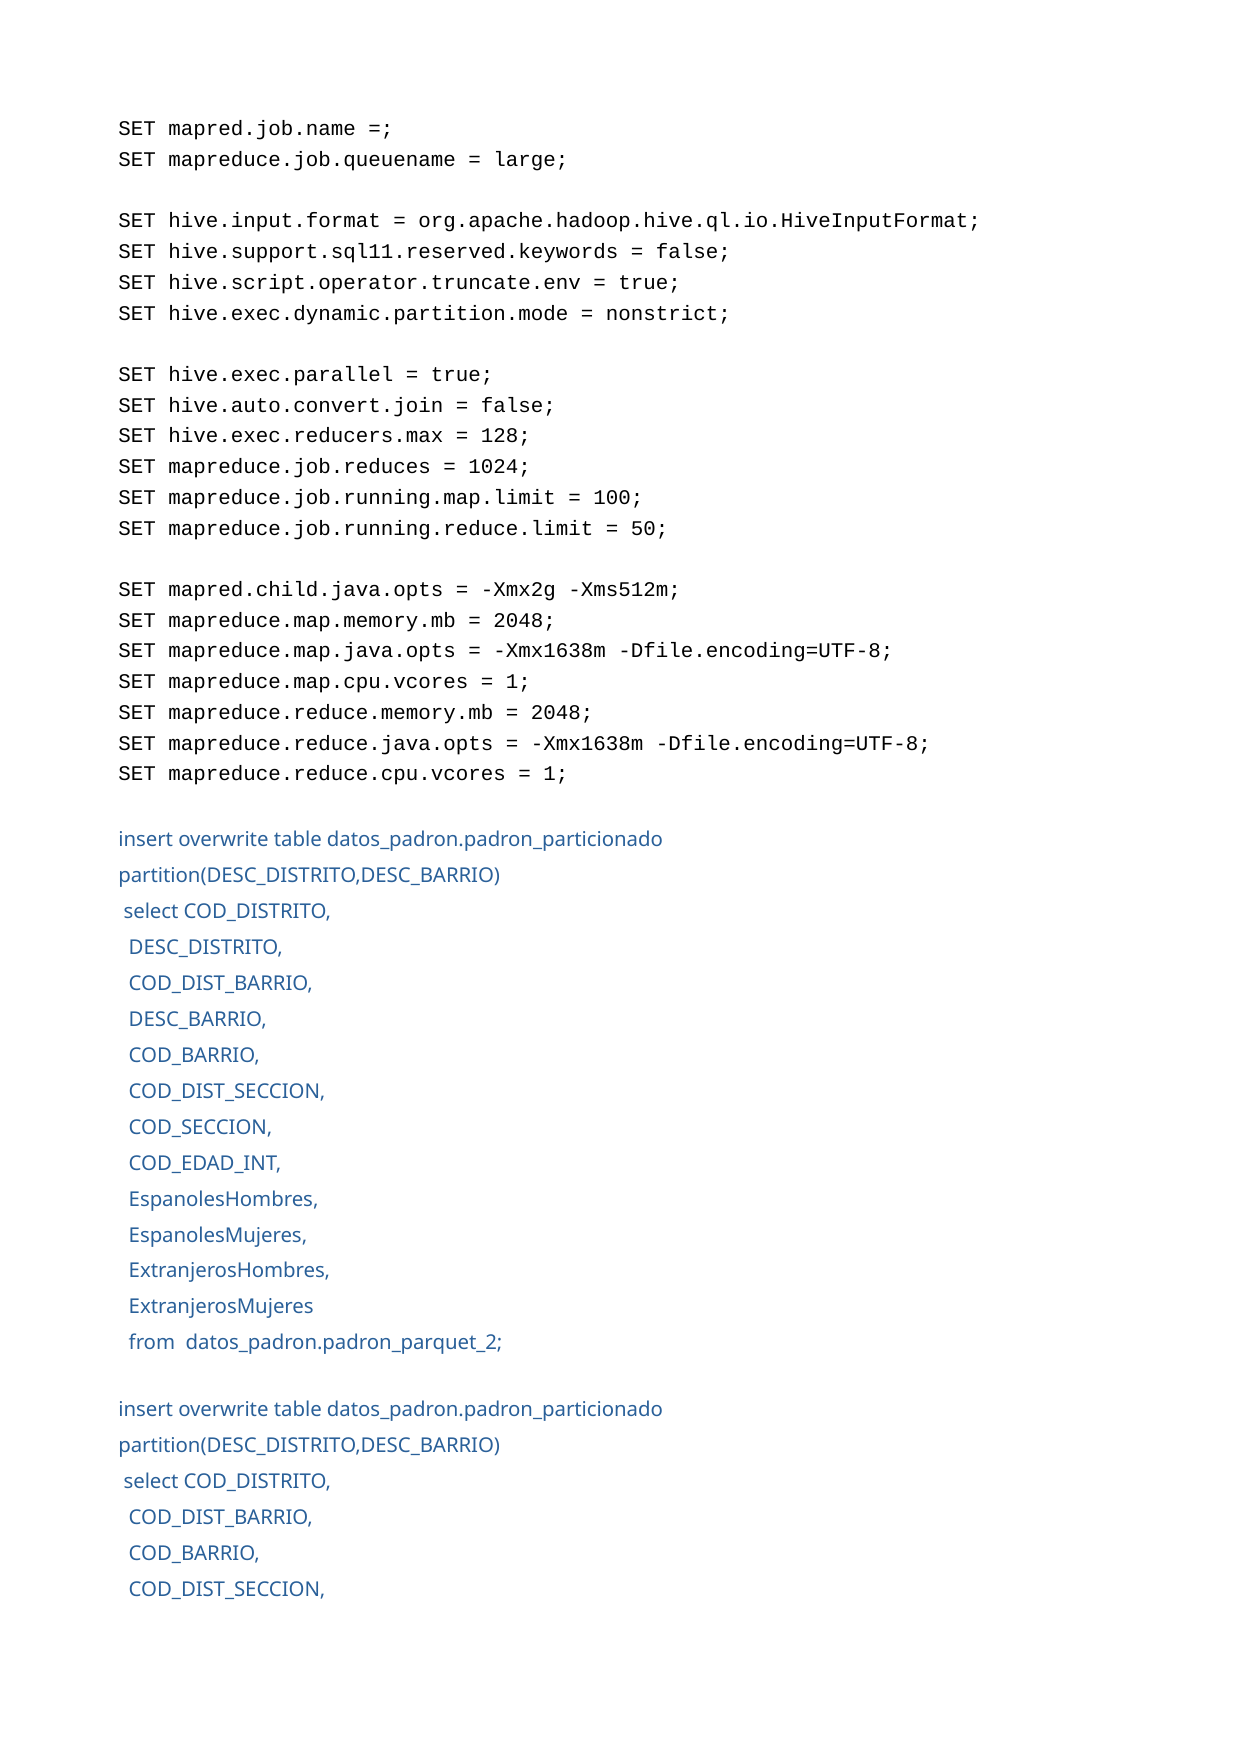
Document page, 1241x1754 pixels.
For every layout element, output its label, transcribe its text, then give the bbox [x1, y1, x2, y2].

text SET hive.exec.reducers.max = 128; [118, 425, 1122, 449]
text SET mapreduce.job.running.map.limit = 100; [118, 487, 1122, 511]
text partition(DESC_DISTRITO,DESC_BARRIO) [118, 1431, 1122, 1458]
text COD_DIST_SECCION, [118, 1076, 1122, 1104]
text COD_DIST_BARRIO, [118, 969, 1122, 996]
text COD_SECCION, [118, 1112, 1122, 1140]
text DESC_DISTRITO, [118, 933, 1122, 960]
text insert overwrite table datos_padron.padron_particionado [118, 1395, 1122, 1422]
text SET mapred.job.name =; [118, 118, 1122, 142]
text SET hive.support.sql11.reserved.keywords = false; [118, 241, 1122, 265]
text from datos_padron.padron_parquet_2; [118, 1328, 1122, 1356]
text SET hive.input.format = org.apache.hadoop.hive.ql.io.HiveInputFormat; [118, 210, 1122, 234]
text COD_DIST_BARRIO, [118, 1502, 1122, 1530]
text SET mapreduce.map.cpu.vcores = 1; [118, 671, 1122, 695]
text SET mapred.child.java.opts = -Xmx2g -Xms512m; [118, 579, 1122, 603]
text SET hive.exec.dynamic.partition.mode = nonstrict; [118, 302, 1122, 326]
text partition(DESC_DISTRITO,DESC_BARRIO) [118, 861, 1122, 888]
text SET mapreduce.job.queuename = large; [118, 149, 1122, 172]
text ExtranjerosHombres, [118, 1256, 1122, 1284]
text SET mapreduce.job.running.reduce.limit = 50; [118, 518, 1122, 541]
text SET mapreduce.reduce.cpu.vcores = 1; [118, 763, 1122, 787]
text EspanolesMujeres, [118, 1220, 1122, 1248]
text DESC_BARRIO, [118, 1004, 1122, 1032]
text COD_BARRIO, [118, 1041, 1122, 1068]
text SET mapreduce.reduce.memory.mb = 2048; [118, 702, 1122, 726]
text COD_DIST_SECCION, [118, 1574, 1122, 1602]
text ExtranjerosMujeres [118, 1292, 1122, 1320]
text COD_BARRIO, [118, 1538, 1122, 1566]
text SET hive.auto.convert.join = false; [118, 395, 1122, 418]
text SET mapreduce.map.memory.mb = 2048; [118, 610, 1122, 633]
text SET mapreduce.job.reduces = 1024; [118, 456, 1122, 480]
text SET mapreduce.map.java.opts = -Xmx1638m -Dfile.encoding=UTF-8; [118, 641, 1122, 664]
text select COD_DISTRITO, [118, 1467, 1122, 1494]
text COD_EDAD_INT, [118, 1148, 1122, 1176]
text SET mapreduce.reduce.java.opts = -Xmx1638m -Dfile.encoding=UTF-8; [118, 733, 1122, 756]
text SET hive.exec.parallel = true; [118, 364, 1122, 388]
text insert overwrite table datos_padron.padron_particionado [118, 825, 1122, 853]
text select COD_DISTRITO, [118, 897, 1122, 924]
text EspanolesHombres, [118, 1184, 1122, 1212]
text SET hive.script.operator.truncate.env = true; [118, 272, 1122, 295]
